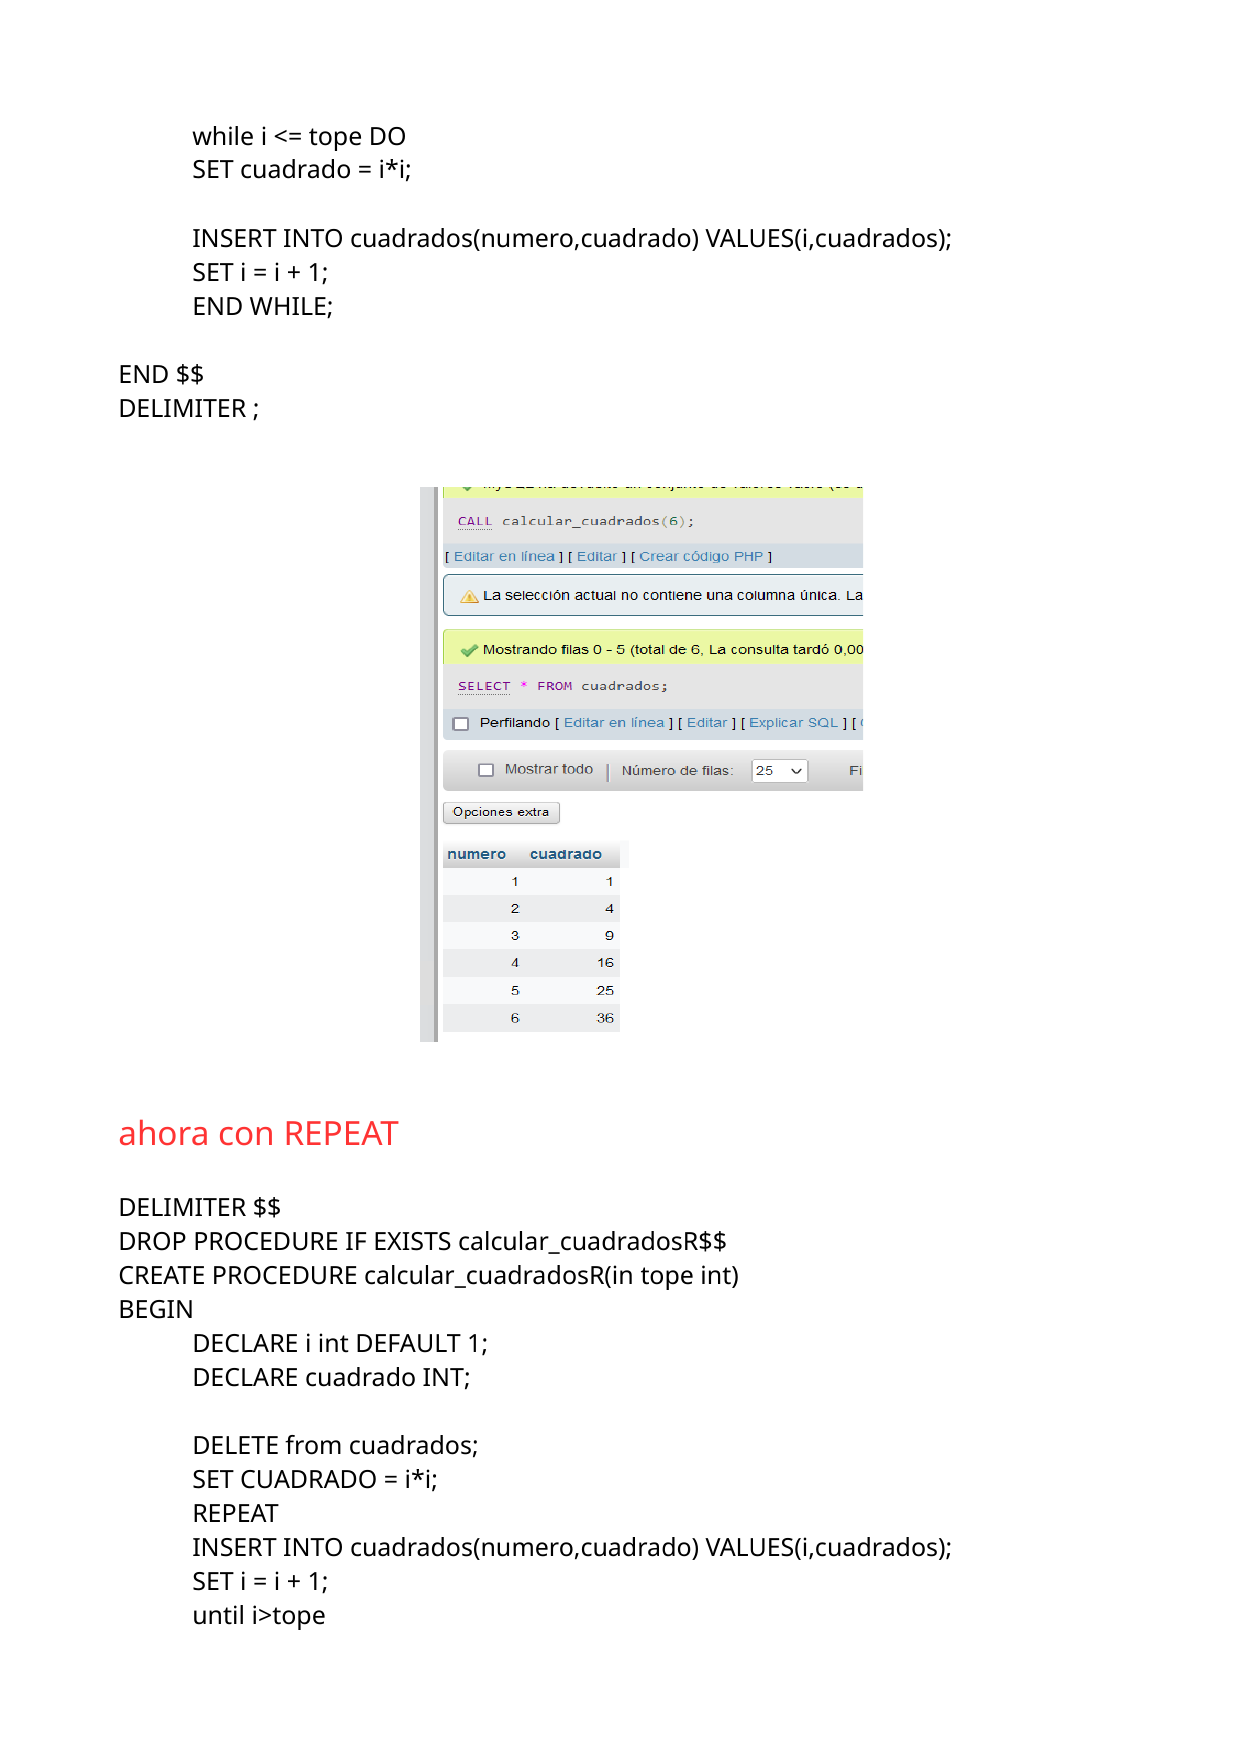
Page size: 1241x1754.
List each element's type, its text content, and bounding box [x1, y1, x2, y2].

text INSERT INTO cuadrados(numero,cuadrado) VALUES(i,cuadrados); [118, 1530, 1122, 1564]
text DECLARE i int DEFAULT 1; [118, 1325, 1122, 1359]
text END WHILE; [118, 288, 1122, 322]
text BEGIN [118, 1291, 1122, 1325]
text CREATE PROCEDURE calcular_cuadradosR(in tope int) [118, 1257, 1122, 1291]
text while i <= tope DO [118, 118, 1122, 152]
text SET CUADRADO = i*i; [118, 1462, 1122, 1496]
text DELIMITER $$ [118, 1189, 1122, 1223]
text INSERT INTO cuadrados(numero,cuadrado) VALUES(i,cuadrados); [118, 220, 1122, 254]
text DELIMITER ; [118, 391, 1122, 425]
text END $$ [118, 357, 1122, 391]
text ahora con REPEAT [118, 1110, 1122, 1155]
text REPEAT [118, 1496, 1122, 1530]
text DELETE from cuadrados; [118, 1428, 1122, 1462]
text DECLARE cuadrado INT; [118, 1359, 1122, 1393]
text SET i = i + 1; [118, 254, 1122, 288]
text SET i = i + 1; [118, 1564, 1122, 1598]
text DROP PROCEDURE IF EXISTS calcular_cuadradosR$$ [118, 1223, 1122, 1257]
text SET cuadrado = i*i; [118, 152, 1122, 186]
text until i>tope [118, 1598, 1122, 1632]
picture [420, 487, 864, 1042]
